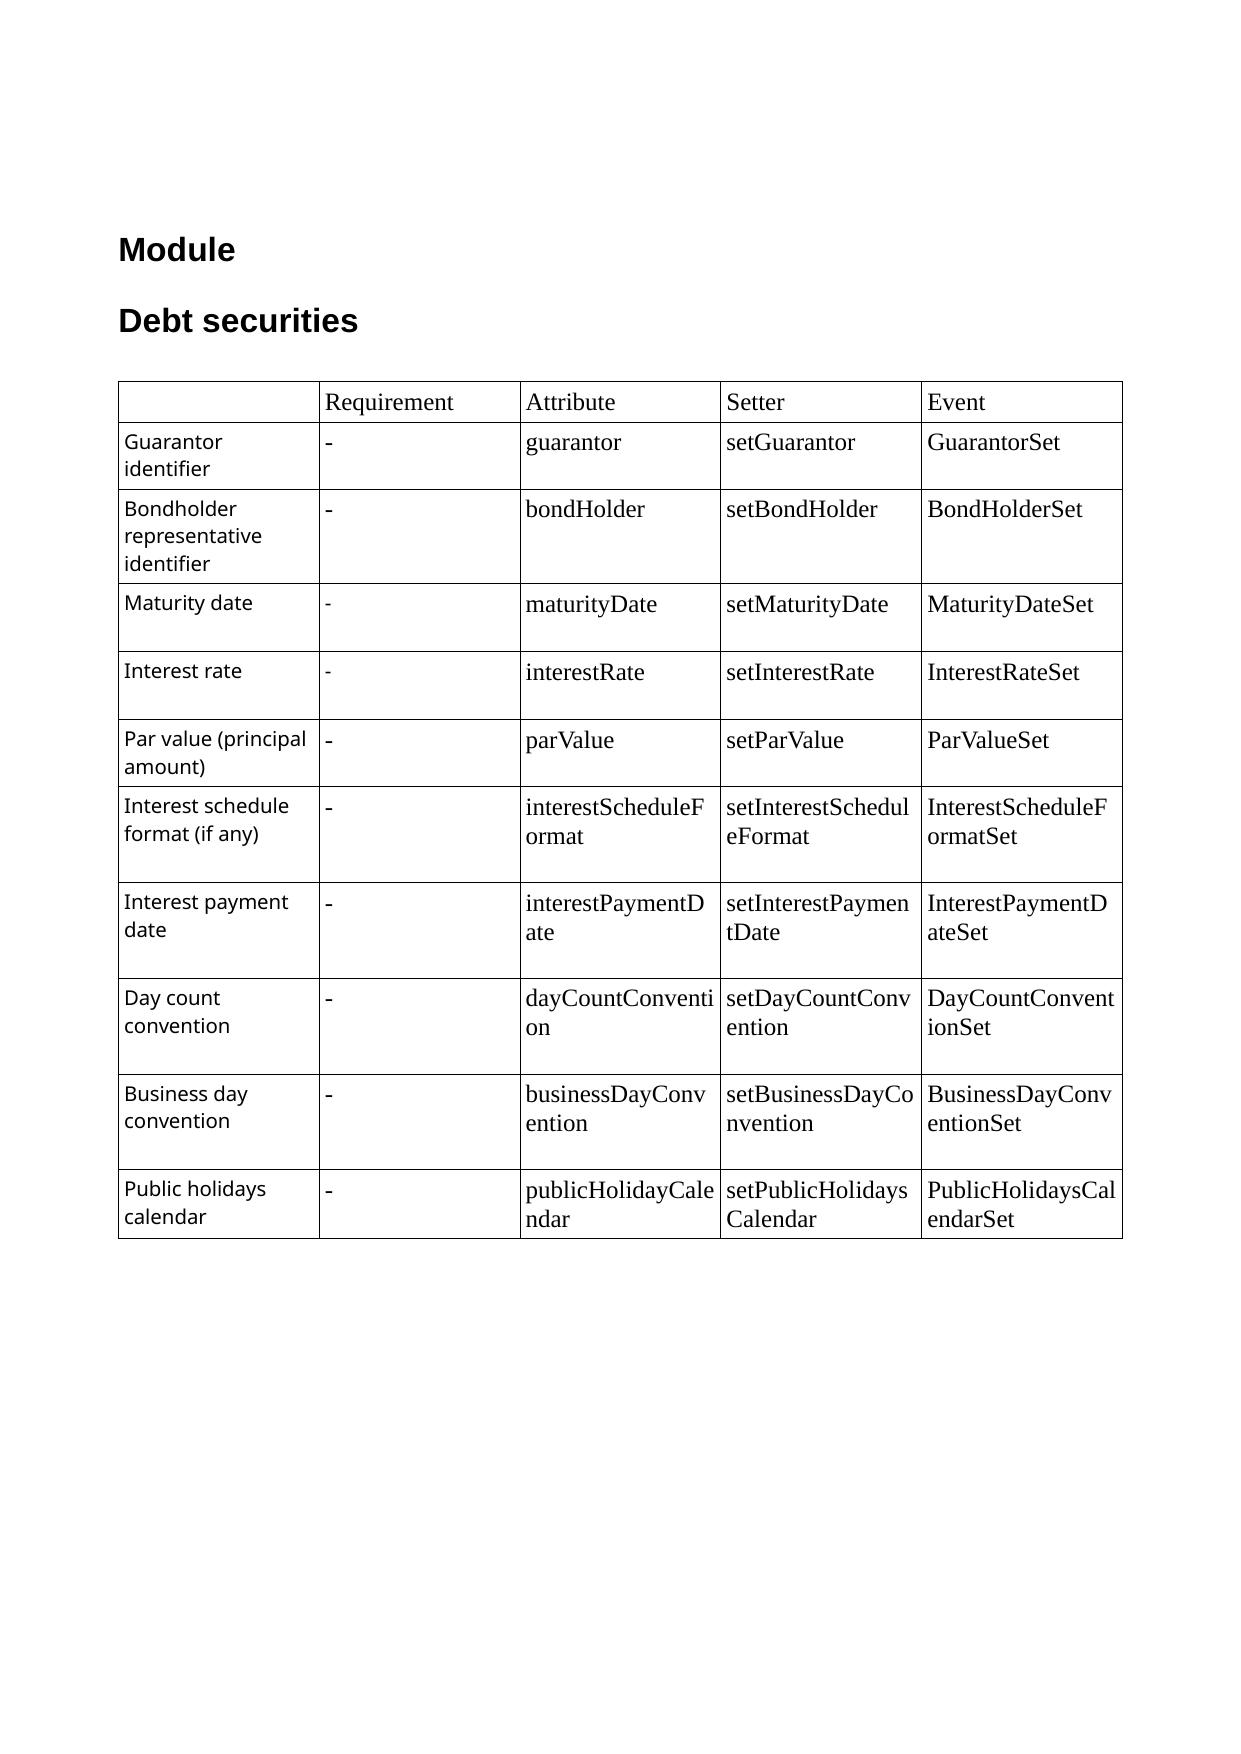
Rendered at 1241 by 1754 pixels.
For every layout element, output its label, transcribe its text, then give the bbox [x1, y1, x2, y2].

table_cell InterestPaymentDateSet [922, 883, 1122, 978]
table_cell - [320, 490, 520, 583]
table_header Setter [721, 382, 921, 422]
subtitle Module [118, 229, 1122, 268]
table_cell - [320, 787, 520, 882]
table_cell MaturityDateSet [922, 584, 1122, 651]
table_cell setBusinessDayConvention [721, 1075, 921, 1169]
table_cell Public holidays calendar [119, 1170, 319, 1238]
table_header Requirement [320, 382, 520, 422]
table_cell - [320, 883, 520, 978]
table_cell Business day convention [119, 1075, 319, 1169]
table_cell setInterestRate [721, 652, 921, 719]
table_cell setGuarantor [721, 423, 921, 488]
table_cell guarantor [521, 423, 720, 488]
table_cell setParValue [721, 720, 921, 786]
table_cell InterestRateSet [922, 652, 1122, 719]
table_cell - [320, 652, 520, 719]
table_cell setPublicHolidaysCalendar [721, 1170, 921, 1238]
table_cell Interest payment date [119, 883, 319, 978]
table_cell Interest schedule format (if any) [119, 787, 319, 882]
table_cell - [320, 720, 520, 786]
table_cell interestPaymentDate [521, 883, 720, 978]
table_cell setInterestScheduleFormat [721, 787, 921, 882]
table_cell BusinessDayConventionSet [922, 1075, 1122, 1169]
table_cell setBondHolder [721, 490, 921, 583]
table_cell InterestScheduleFormatSet [922, 787, 1122, 882]
table_cell Par value (principal amount) [119, 720, 319, 786]
table_cell publicHolidayCalendar [521, 1170, 720, 1238]
table_cell Bondholder representative identifier [119, 490, 319, 583]
table_cell businessDayConvention [521, 1075, 720, 1169]
table_cell - [320, 1170, 520, 1238]
table_cell GuarantorSet [922, 423, 1122, 488]
table_cell - [320, 423, 520, 488]
table_cell BondHolderSet [922, 490, 1122, 583]
table_header Event [922, 382, 1122, 422]
table_header Attribute [521, 382, 720, 422]
table_cell Maturity date [119, 584, 319, 651]
table_cell DayCountConventionSet [922, 979, 1122, 1073]
table_cell setInterestPaymentDate [721, 883, 921, 978]
table_cell bondHolder [521, 490, 720, 583]
table_cell - [320, 979, 520, 1073]
table_cell PublicHolidaysCalendarSet [922, 1170, 1122, 1238]
table_cell interestRate [521, 652, 720, 719]
table_cell setDayCountConvention [721, 979, 921, 1073]
table_cell - [320, 584, 520, 651]
table_cell dayCountConvention [521, 979, 720, 1073]
table_cell Interest rate [119, 652, 319, 719]
table_cell interestScheduleFormat [521, 787, 720, 882]
subtitle Debt securities [118, 301, 1122, 340]
table_cell Guarantor identifier [119, 423, 319, 488]
table_cell ParValueSet [922, 720, 1122, 786]
table_cell setMaturityDate [721, 584, 921, 651]
table_cell Day count convention [119, 979, 319, 1073]
table_cell maturityDate [521, 584, 720, 651]
table_cell - [320, 1075, 520, 1169]
table_cell parValue [521, 720, 720, 786]
table_header [119, 382, 319, 422]
